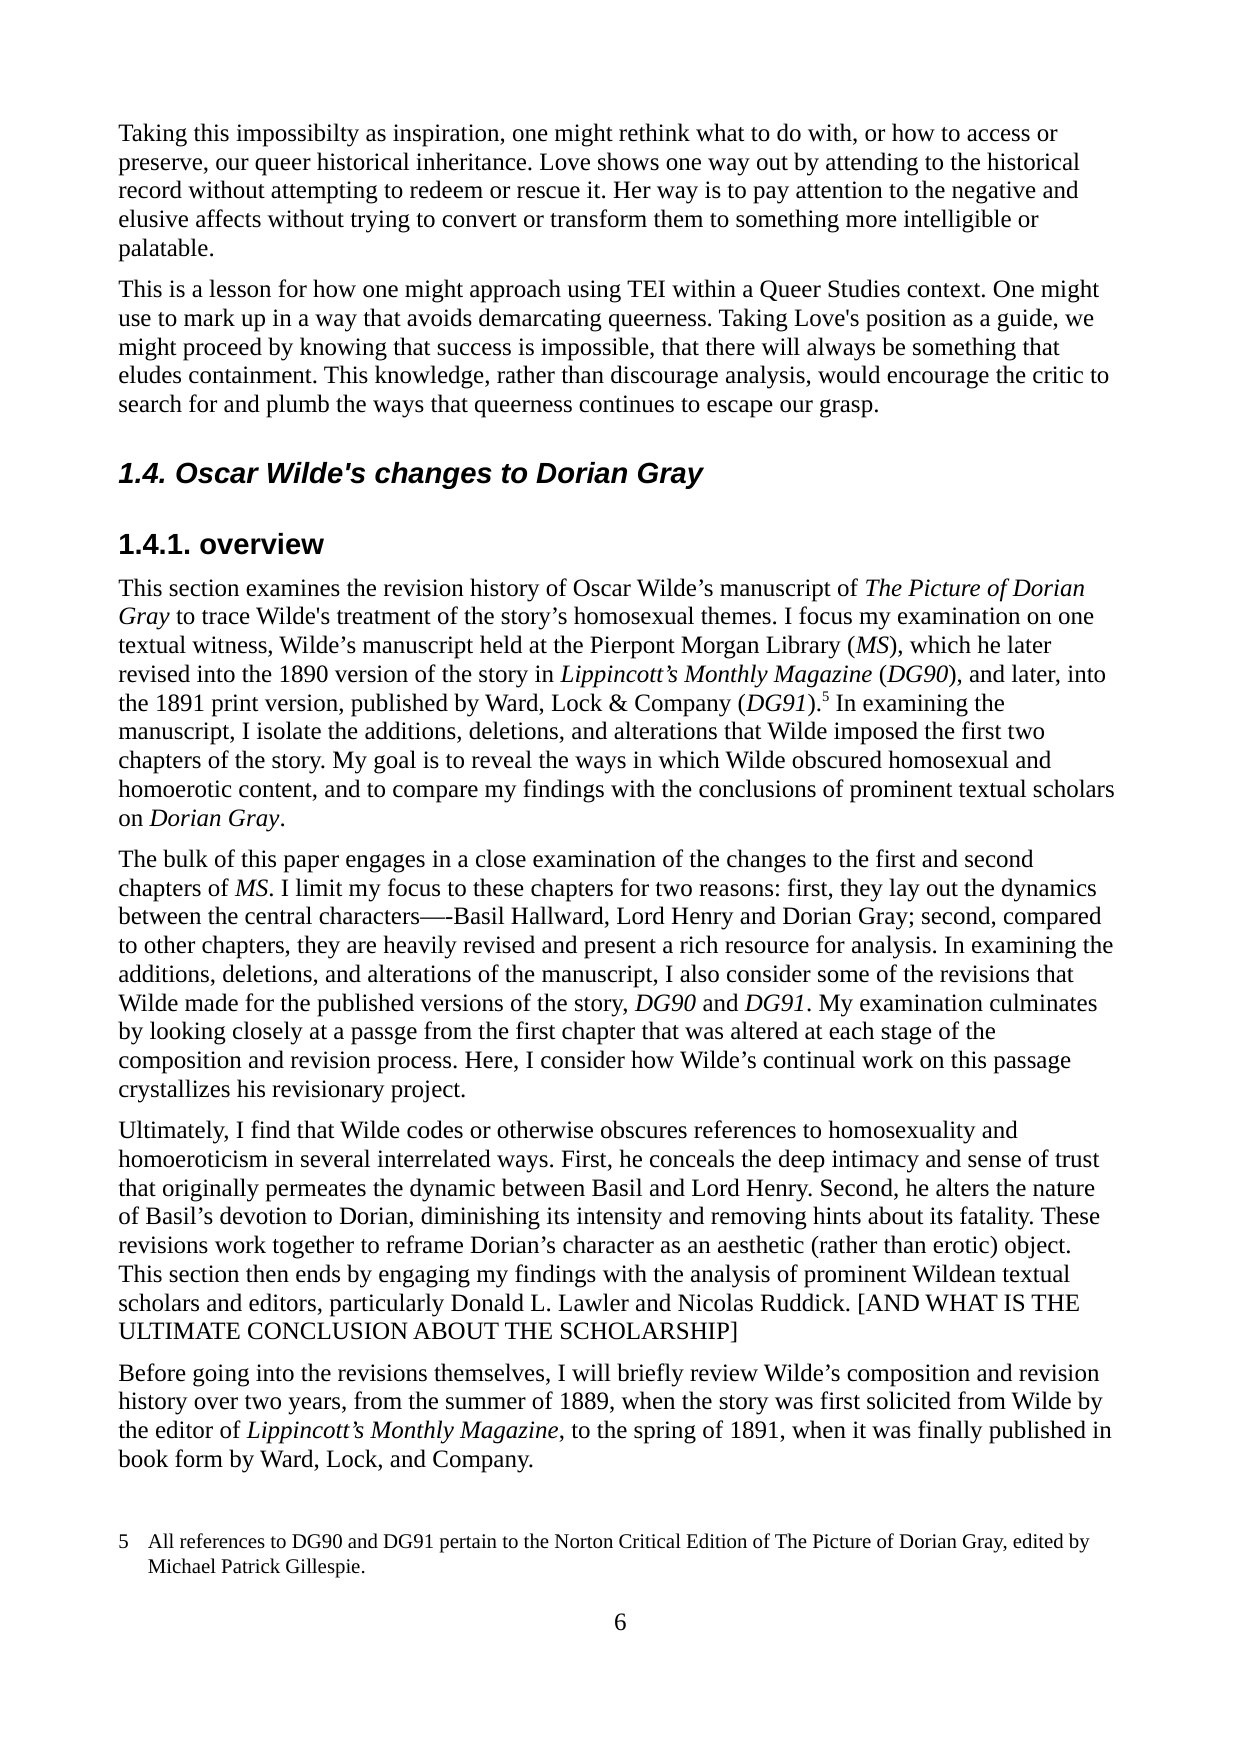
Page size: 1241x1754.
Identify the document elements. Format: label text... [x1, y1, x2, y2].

text Taking this impossibilty as inspiration, one might rethink what to do with, or how to access or preserve, our queer historical inheritance. Love shows one way out by attending to the historical record without attempting to redeem or rescue it. Her way is to pay attention to the negative and elusive affects without trying to convert or transform them to something more intelligible or palatable. [118, 118, 1122, 262]
subtitle overview [118, 527, 1122, 560]
text All references to DG90 and DG91 pertain to the Norton Critical Edition of The Picture of Dorian Gray, edited by Michael Patrick Gillespie. [118, 1529, 1122, 1578]
text This is a lesson for how one might approach using TEI within a Queer Studies context. One might use to mark up in a way that avoids demarcating queerness. Taking Love's position as a guide, we might proceed by knowing that success is impossible, that there will always be something that eludes containment. This knowledge, rather than discourage analysis, would encourage the critic to search for and plumb the ways that queerness continues to escape our grasp. [118, 274, 1122, 418]
text Ultimately, I find that Wilde codes or otherwise obscures references to homosexuality and homoeroticism in several interrelated ways. First, he conceals the deep intimacy and sense of trust that originally permeates the dynamic between Basil and Lord Henry. Second, he alters the nature of Basil’s devotion to Dorian, diminishing its intensity and removing hints about its fatality. These revisions work together to reframe Dorian’s character as an aesthetic (rather than erotic) object. This section then ends by engaging my findings with the analysis of prominent Wildean textual scholars and editors, particularly Donald L. Lawler and Nicolas Ruddick. [AND WHAT IS THE ULTIMATE CONCLUSION ABOUT THE SCHOLARSHIP] [118, 1115, 1122, 1345]
subtitle Oscar Wilde's changes to Dorian Gray [118, 456, 1122, 489]
text This section examines the revision history of Oscar Wilde’s manuscript of The Picture of Dorian Gray to trace Wilde's treatment of the story’s homosexual themes. I focus my examination on one textual witness, Wilde’s manuscript held at the Pierpont Morgan Library (MS), which he later revised into the 1890 version of the story in Lippincott’s Monthly Magazine (DG90), and later, into the 1891 print version, published by Ward, Lock & Company (DG91). In examining the manuscript, I isolate the additions, deletions, and alterations that Wilde imposed the first two chapters of the story. My goal is to reveal the ways in which Wilde obscured homosexual and homoerotic content, and to compare my findings with the conclusions of prominent textual scholars on Dorian Gray. [118, 573, 1122, 831]
text The bulk of this paper engages in a close examination of the changes to the first and second chapters of MS. I limit my focus to these chapters for two reasons: first, they lay out the dynamics between the central characters—-Basil Hallward, Lord Henry and Dorian Gray; second, compared to other chapters, they are heavily revised and present a rich resource for analysis. In examining the additions, deletions, and alterations of the manuscript, I also consider some of the revisions that Wilde made for the published versions of the story, DG90 and DG91. My examination culminates by looking closely at a passge from the first chapter that was altered at each stage of the composition and revision process. Here, I consider how Wilde’s continual work on this passage crystallizes his revisionary project. [118, 844, 1122, 1103]
text Before going into the revisions themselves, I will briefly review Wilde’s composition and revision history over two years, from the summer of 1889, when the story was first solicited from Wilde by the editor of Lippincott’s Monthly Magazine, to the spring of 1891, when it was finally published in book form by Ward, Lock, and Company. [118, 1358, 1122, 1473]
